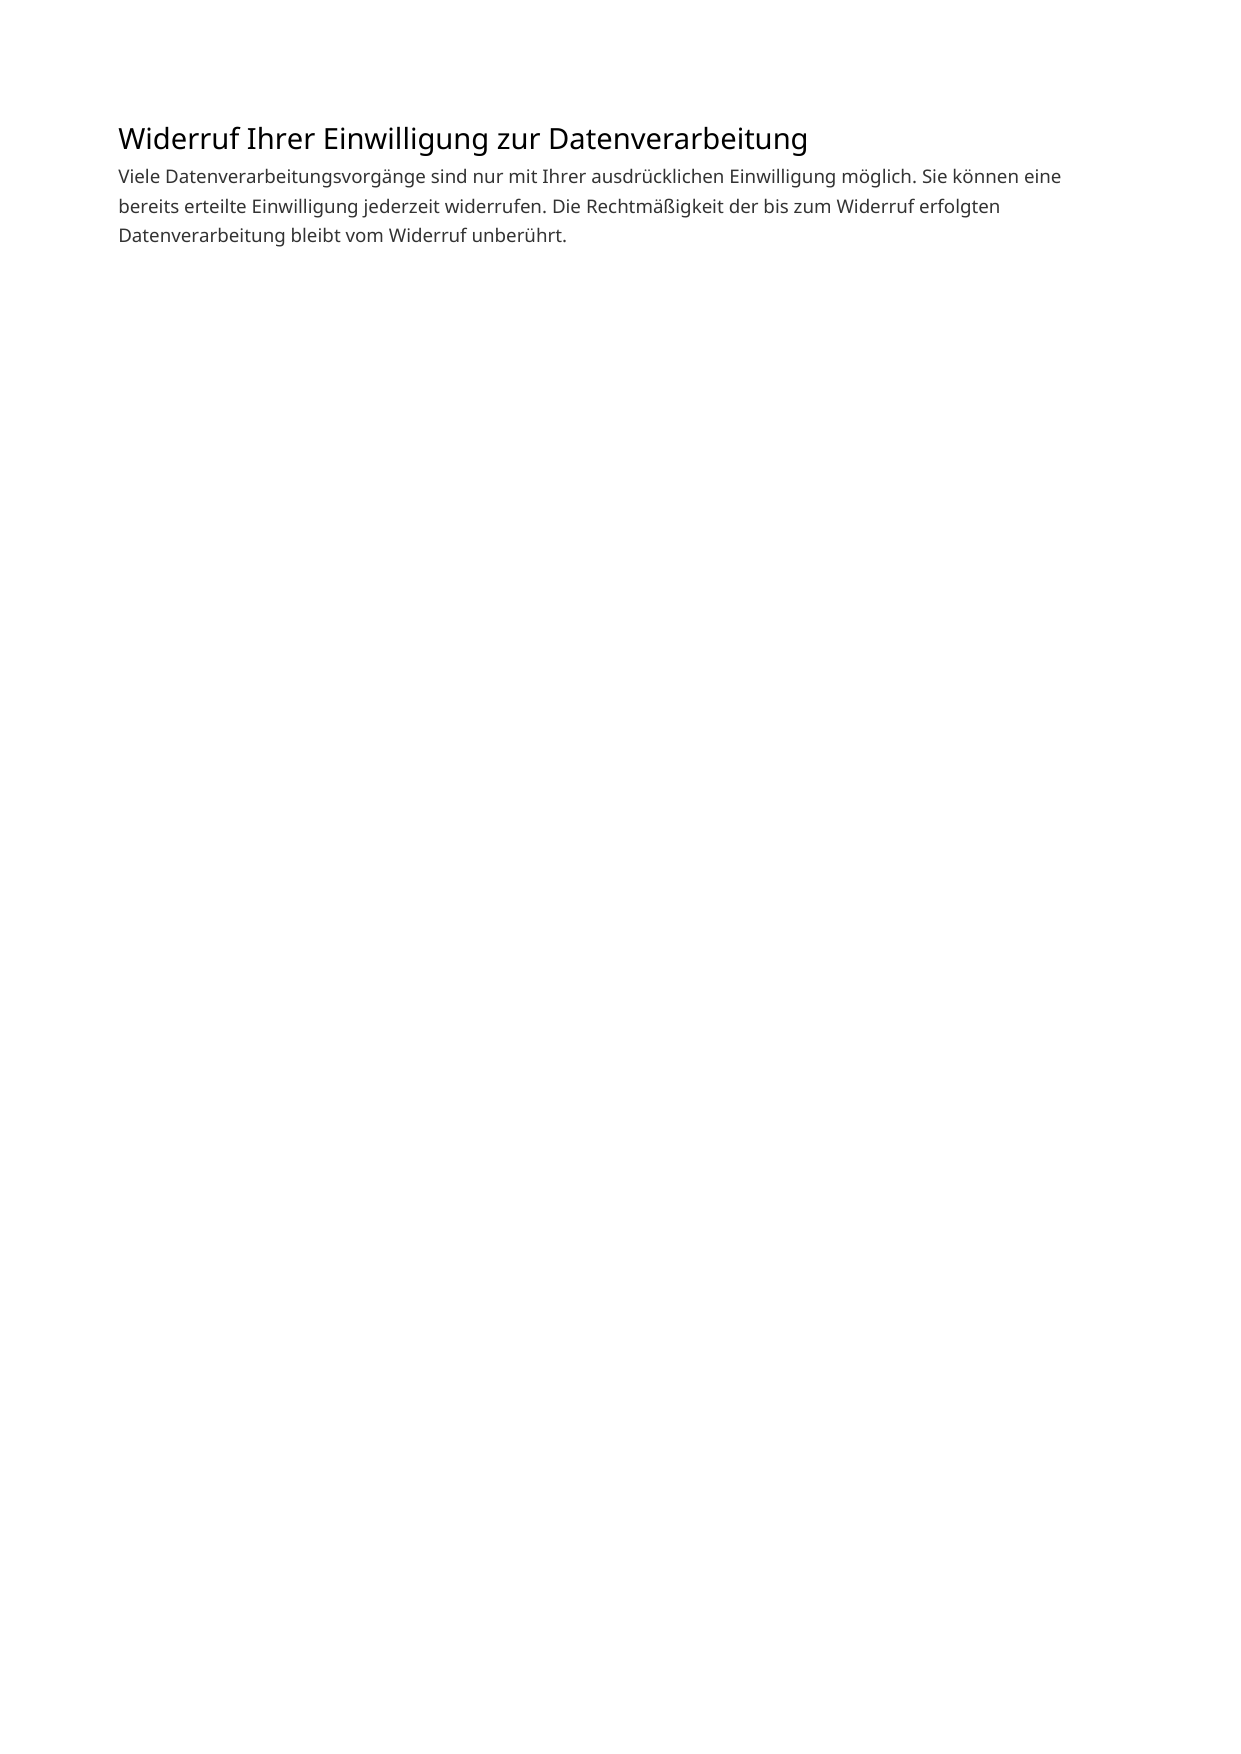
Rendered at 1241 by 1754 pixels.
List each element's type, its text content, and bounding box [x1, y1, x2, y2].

subtitle Widerruf Ihrer Einwilligung zur Datenverarbeitung [118, 118, 1122, 158]
text Viele Datenverarbeitungsvorgänge sind nur mit Ihrer ausdrücklichen Einwilligung möglich. Sie können eine bereits erteilte Einwilligung jederzeit widerrufen. Die Rechtmäßigkeit der bis zum Widerruf erfolgten Datenverarbeitung bleibt vom Widerruf unberührt. [118, 164, 1122, 248]
